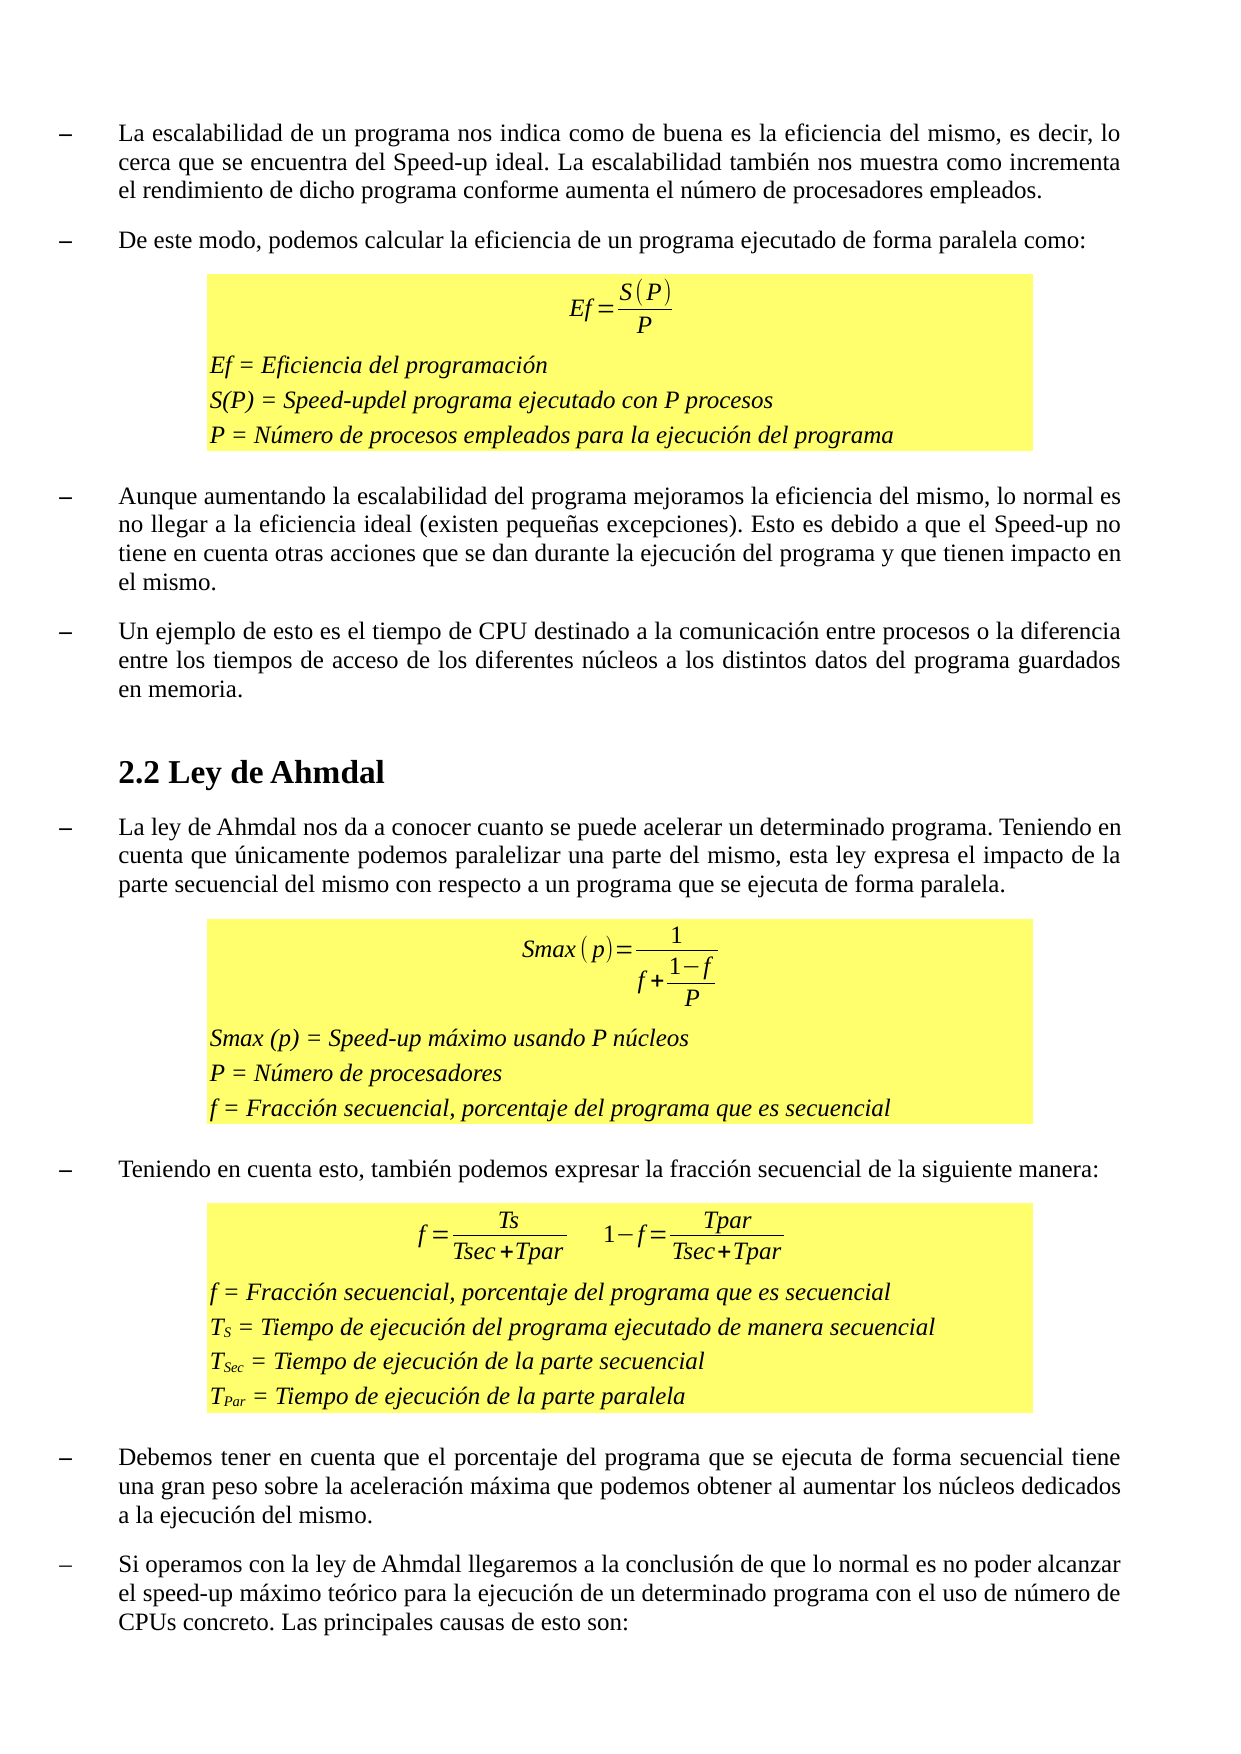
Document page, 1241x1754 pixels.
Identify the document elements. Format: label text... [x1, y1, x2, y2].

text f = Fracción secuencial, porcentaje del programa que es secuencial [207, 1274, 1033, 1306]
text – De este modo, podemos calcular la eficiencia de un programa ejecutado de forma paralela como: [59, 225, 1122, 254]
text – Aunque aumentando la escalabilidad del programa mejoramos la eficiencia del mismo, lo normal es no llegar a la eficiencia ideal (existen pequeñas excepciones). Esto es debido a que el Speed-up no tiene en cuenta otras acciones que se dan durante la ejecución del programa y que tienen impacto en el mismo. [59, 481, 1122, 596]
text – La ley de Ahmdal nos da a conocer cuanto se puede acelerar un determinado programa. Teniendo en cuenta que únicamente podemos paralelizar una parte del mismo, esta ley expresa el impacto de la parte secuencial del mismo con respecto a un programa que se ejecuta de forma paralela. [59, 812, 1122, 898]
text 2.2 Ley de Ahmdal [118, 753, 1122, 791]
text Ef = Eficiencia del programación [207, 347, 1033, 379]
text P = Número de procesadores [207, 1055, 1033, 1087]
text S(P) = Speed-updel programa ejecutado con P procesos [207, 382, 1033, 414]
text f = Fracción secuencial, porcentaje del programa que es secuencial [207, 1090, 1033, 1124]
text TSec = Tiempo de ejecución de la parte secuencial [207, 1343, 1033, 1375]
text TPar = Tiempo de ejecución de la parte paralela [207, 1378, 1033, 1413]
text – Debemos tener en cuenta que el porcentaje del programa que se ejecuta de forma secuencial tiene una gran peso sobre la aceleración máxima que podemos obtener al aumentar los núcleos dedicados a la ejecución del mismo. [59, 1442, 1122, 1528]
text TS = Tiempo de ejecución del programa ejecutado de manera secuencial [207, 1309, 1033, 1341]
text – La escalabilidad de un programa nos indica como de buena es la eficiencia del mismo, es decir, lo cerca que se encuentra del Speed-up ideal. La escalabilidad también nos muestra como incrementa el rendimiento de dicho programa conforme aumenta el número de procesadores empleados. [59, 118, 1122, 204]
text P = Número de procesos empleados para la ejecución del programa [207, 417, 1033, 451]
text – Si operamos con la ley de Ahmdal llegaremos a la conclusión de que lo normal es no poder alcanzar el speed-up máximo teórico para la ejecución de un determinado programa con el uso de número de CPUs concreto. Las principales causas de esto son: [59, 1549, 1122, 1635]
text – Un ejemplo de esto es el tiempo de CPU destinado a la comunicación entre procesos o la diferencia entre los tiempos de acceso de los diferentes núcleos a los distintos datos del programa guardados en memoria. [59, 616, 1122, 703]
text – Teniendo en cuenta esto, también podemos expresar la fracción secuencial de la siguiente manera: [59, 1154, 1122, 1183]
text Smax (p) = Speed-up máximo usando P núcleos [207, 1021, 1033, 1052]
